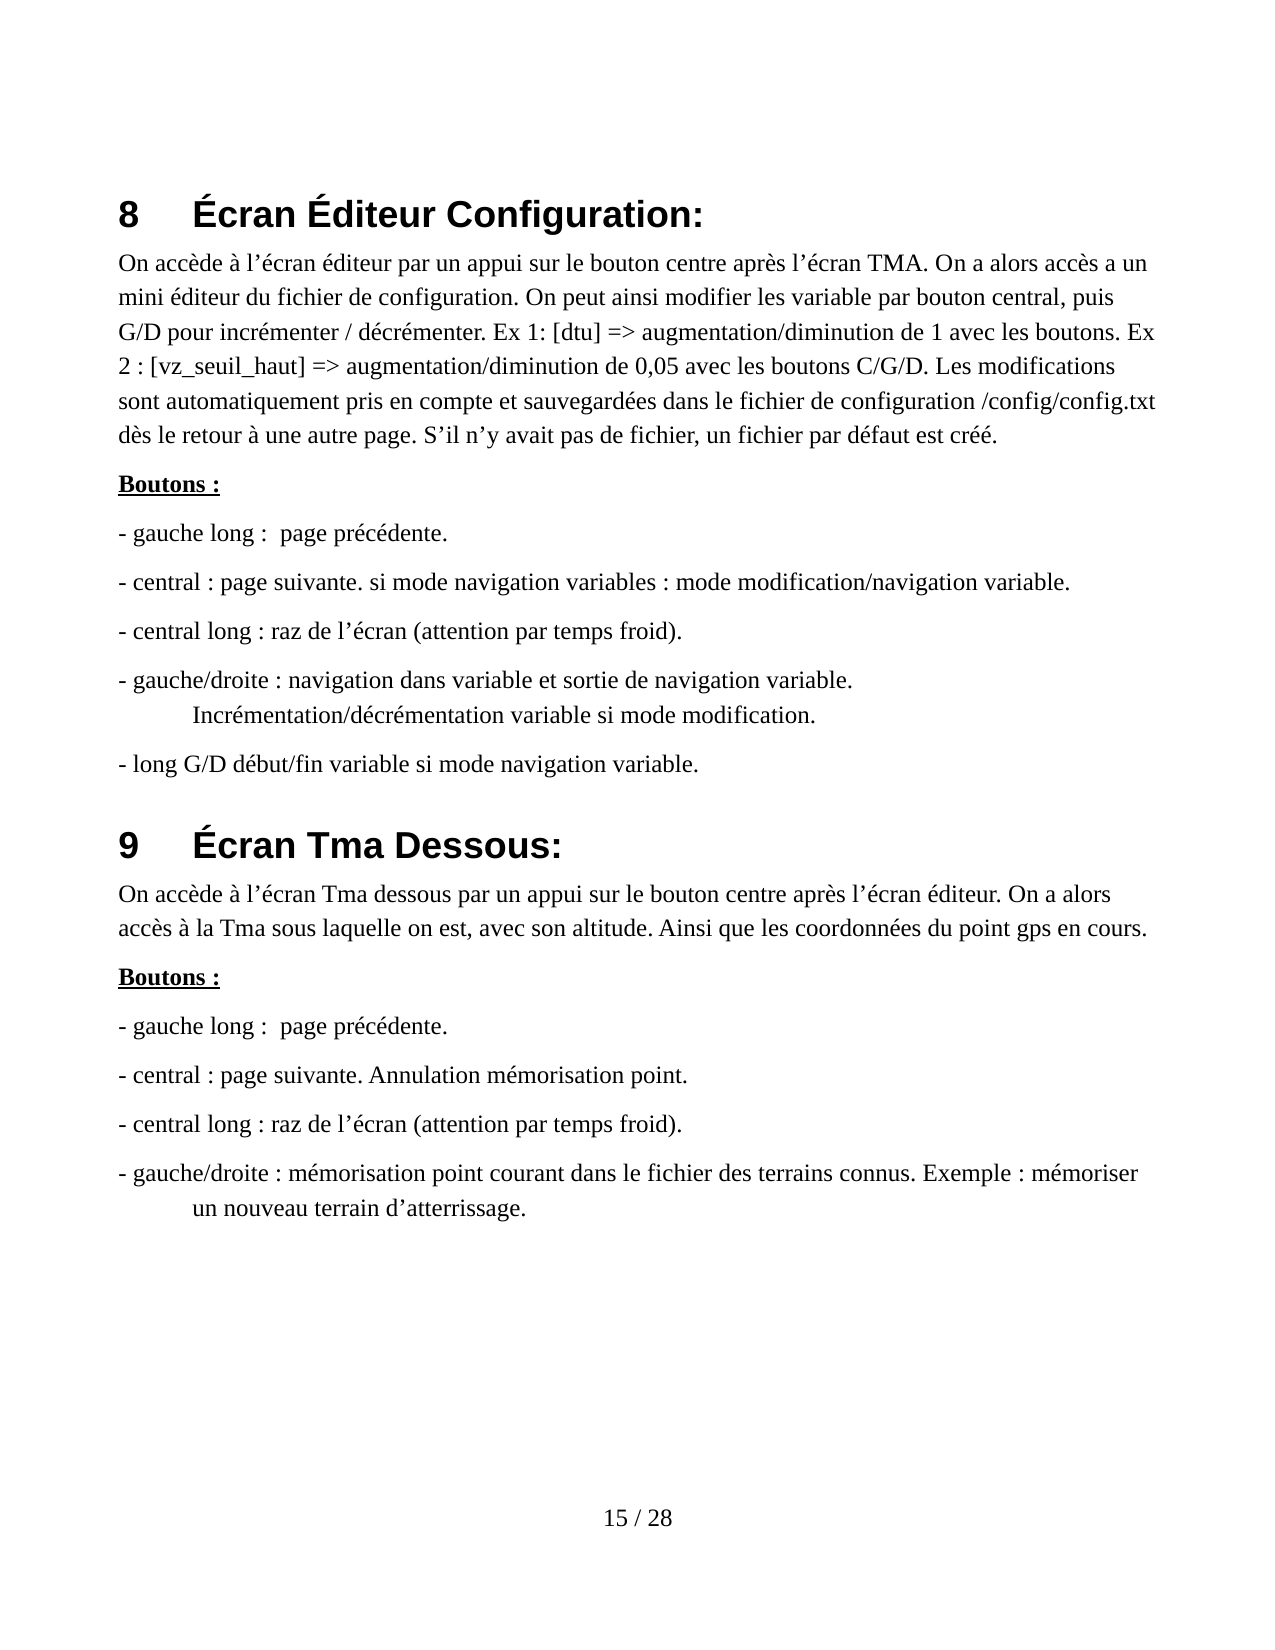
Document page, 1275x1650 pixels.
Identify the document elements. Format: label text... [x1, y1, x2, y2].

text - long G/D début/fin variable si mode navigation variable. [118, 749, 1157, 778]
text Boutons : [118, 469, 1157, 498]
text - gauche/droite : mémorisation point courant dans le fichier des terrains connus. Exemple : mémoriser un nouveau terrain d’atterrissage. [118, 1158, 1157, 1222]
text On accède à l’écran éditeur par un appui sur le bouton centre après l’écran TMA. On a alors accès a un mini éditeur du fichier de configuration. On peut ainsi modifier les variable par bouton central, puis G/D pour incrémenter / décrémenter. Ex 1: [dtu] => augmentation/diminution de 1 avec les boutons. Ex 2 : [vz_seuil_haut] => augmentation/diminution de 0,05 avec les boutons C/G/D. Les modifications sont automatiquement pris en compte et sauvegardées dans le fichier de configuration /config/config.txt dès le retour à une autre page. S’il n’y avait pas de fichier, un fichier par défaut est créé. [118, 248, 1157, 449]
subtitle Écran Tma Dessous: [118, 823, 1157, 866]
text - gauche long : page précédente. [118, 518, 1157, 547]
text On accède à l’écran Tma dessous par un appui sur le bouton centre après l’écran éditeur. On a alors accès à la Tma sous laquelle on est, avec son altitude. Ainsi que les coordonnées du point gps en cours. [118, 879, 1157, 942]
text - central : page suivante. si mode navigation variables : mode modification/navigation variable. [118, 567, 1157, 596]
text - gauche long : page précédente. [118, 1011, 1157, 1040]
subtitle Écran Éditeur Configuration: [118, 192, 1157, 235]
text - central long : raz de l’écran (attention par temps froid). [118, 1109, 1157, 1138]
text Boutons : [118, 962, 1157, 991]
text - central : page suivante. Annulation mémorisation point. [118, 1060, 1157, 1089]
text - central long : raz de l’écran (attention par temps froid). [118, 616, 1157, 645]
text - gauche/droite : navigation dans variable et sortie de navigation variable. Incrémentation/décrémentation variable si mode modification. [118, 666, 1157, 729]
